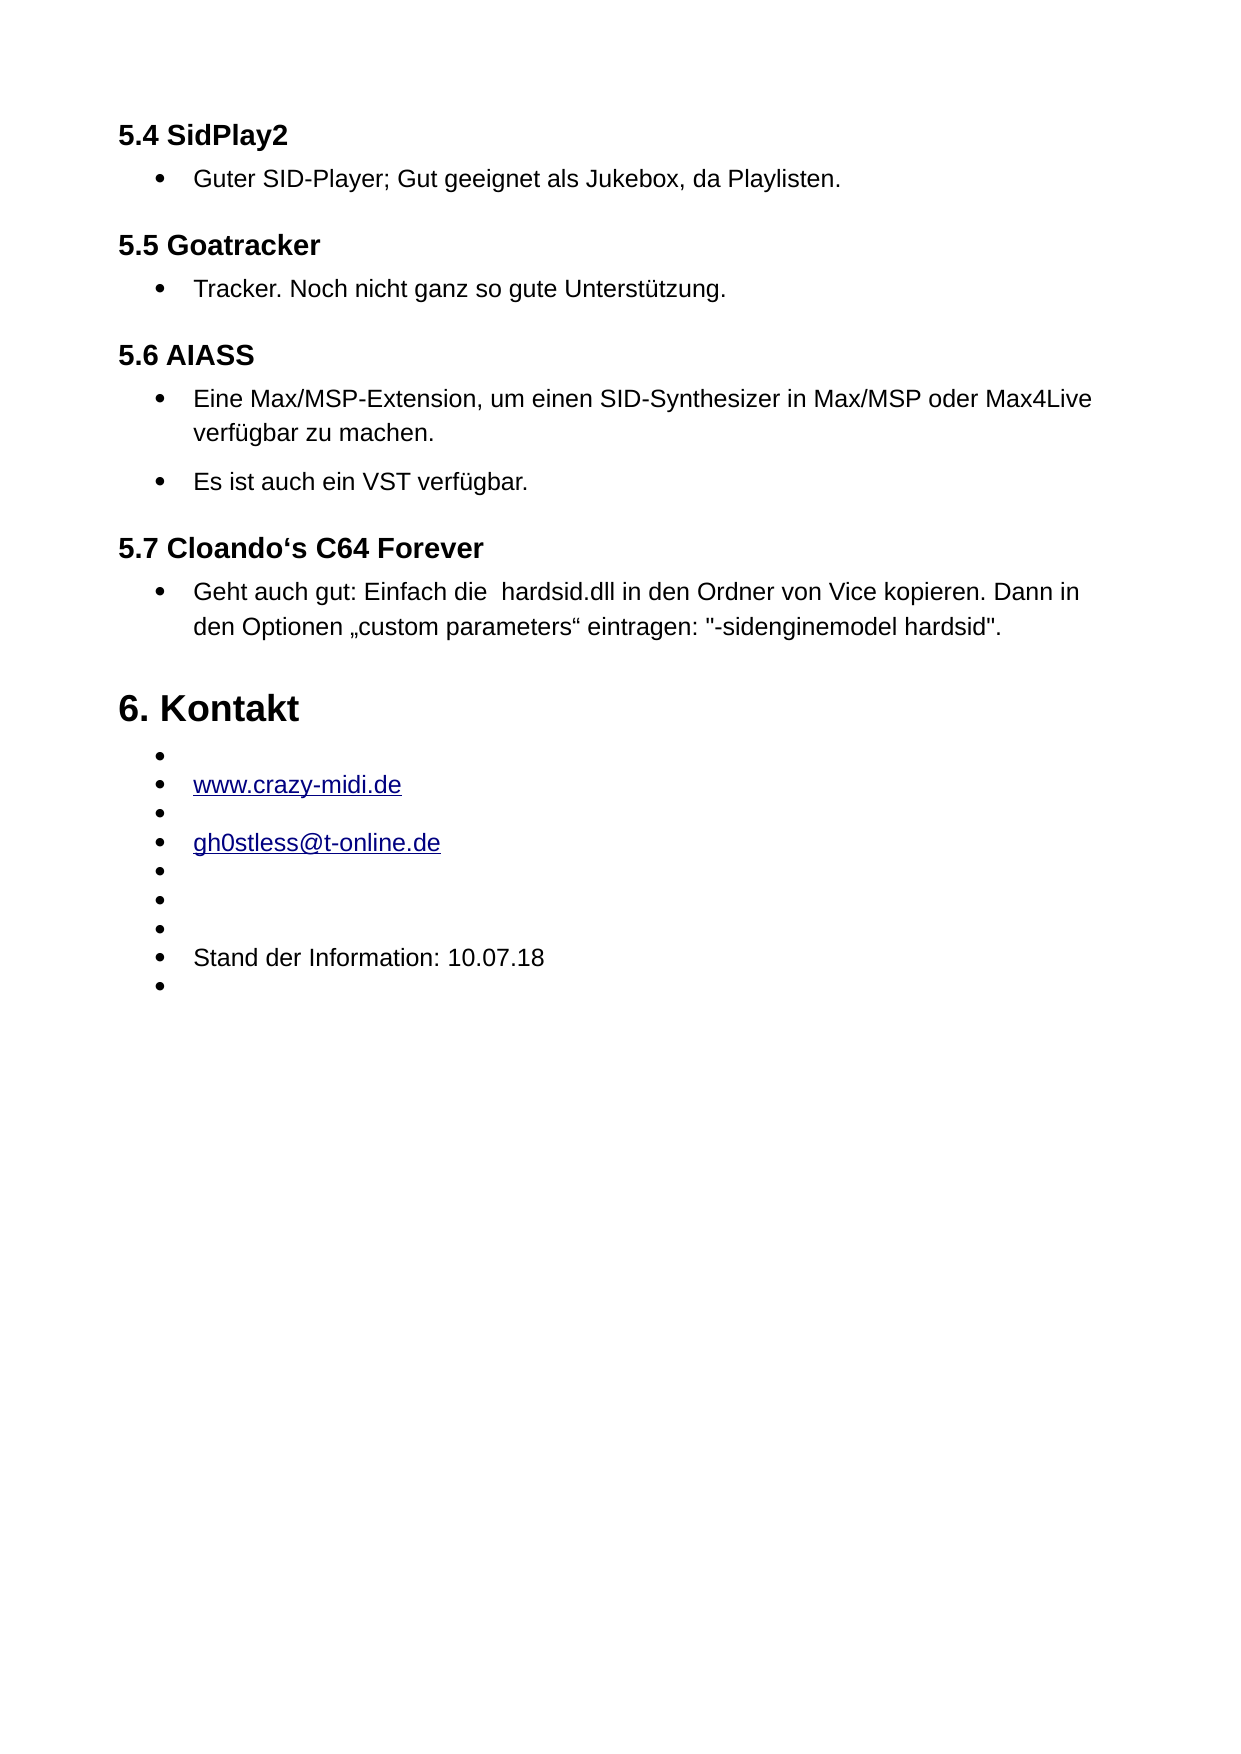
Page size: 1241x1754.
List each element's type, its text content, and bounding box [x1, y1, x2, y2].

list Geht auch gut: Einfach die hardsid.dll in den Ordner von Vice kopieren. Dann in den Optionen „custom parameters“ eintragen: "-sidenginemodel hardsid". [156, 577, 1122, 641]
subtitle 5.6 AIASS [118, 338, 1122, 371]
list Eine Max/MSP-Extension, um einen SID-Synthesizer in Max/MSP oder Max4Live verfügbar zu machen. [156, 384, 1122, 447]
list Guter SID-Player; Gut geeignet als Jukebox, da Playlisten. [156, 164, 1122, 193]
list Tracker. Noch nicht ganz so gute Unterstützung. [156, 274, 1122, 303]
list Stand der Information: 10.07.18 [156, 943, 1122, 972]
subtitle 5.5 Goatracker [118, 228, 1122, 261]
list www.crazy-midi.de [156, 770, 1122, 799]
subtitle 5.4 SidPlay2 [118, 118, 1122, 152]
list gh0stless@t-online.de [156, 828, 1122, 857]
list Es ist auch ein VST verfügbar. [156, 467, 1122, 496]
subtitle 5.7 Cloando‘s C64 Forever [118, 531, 1122, 565]
subtitle 6. Kontakt [118, 686, 1122, 729]
